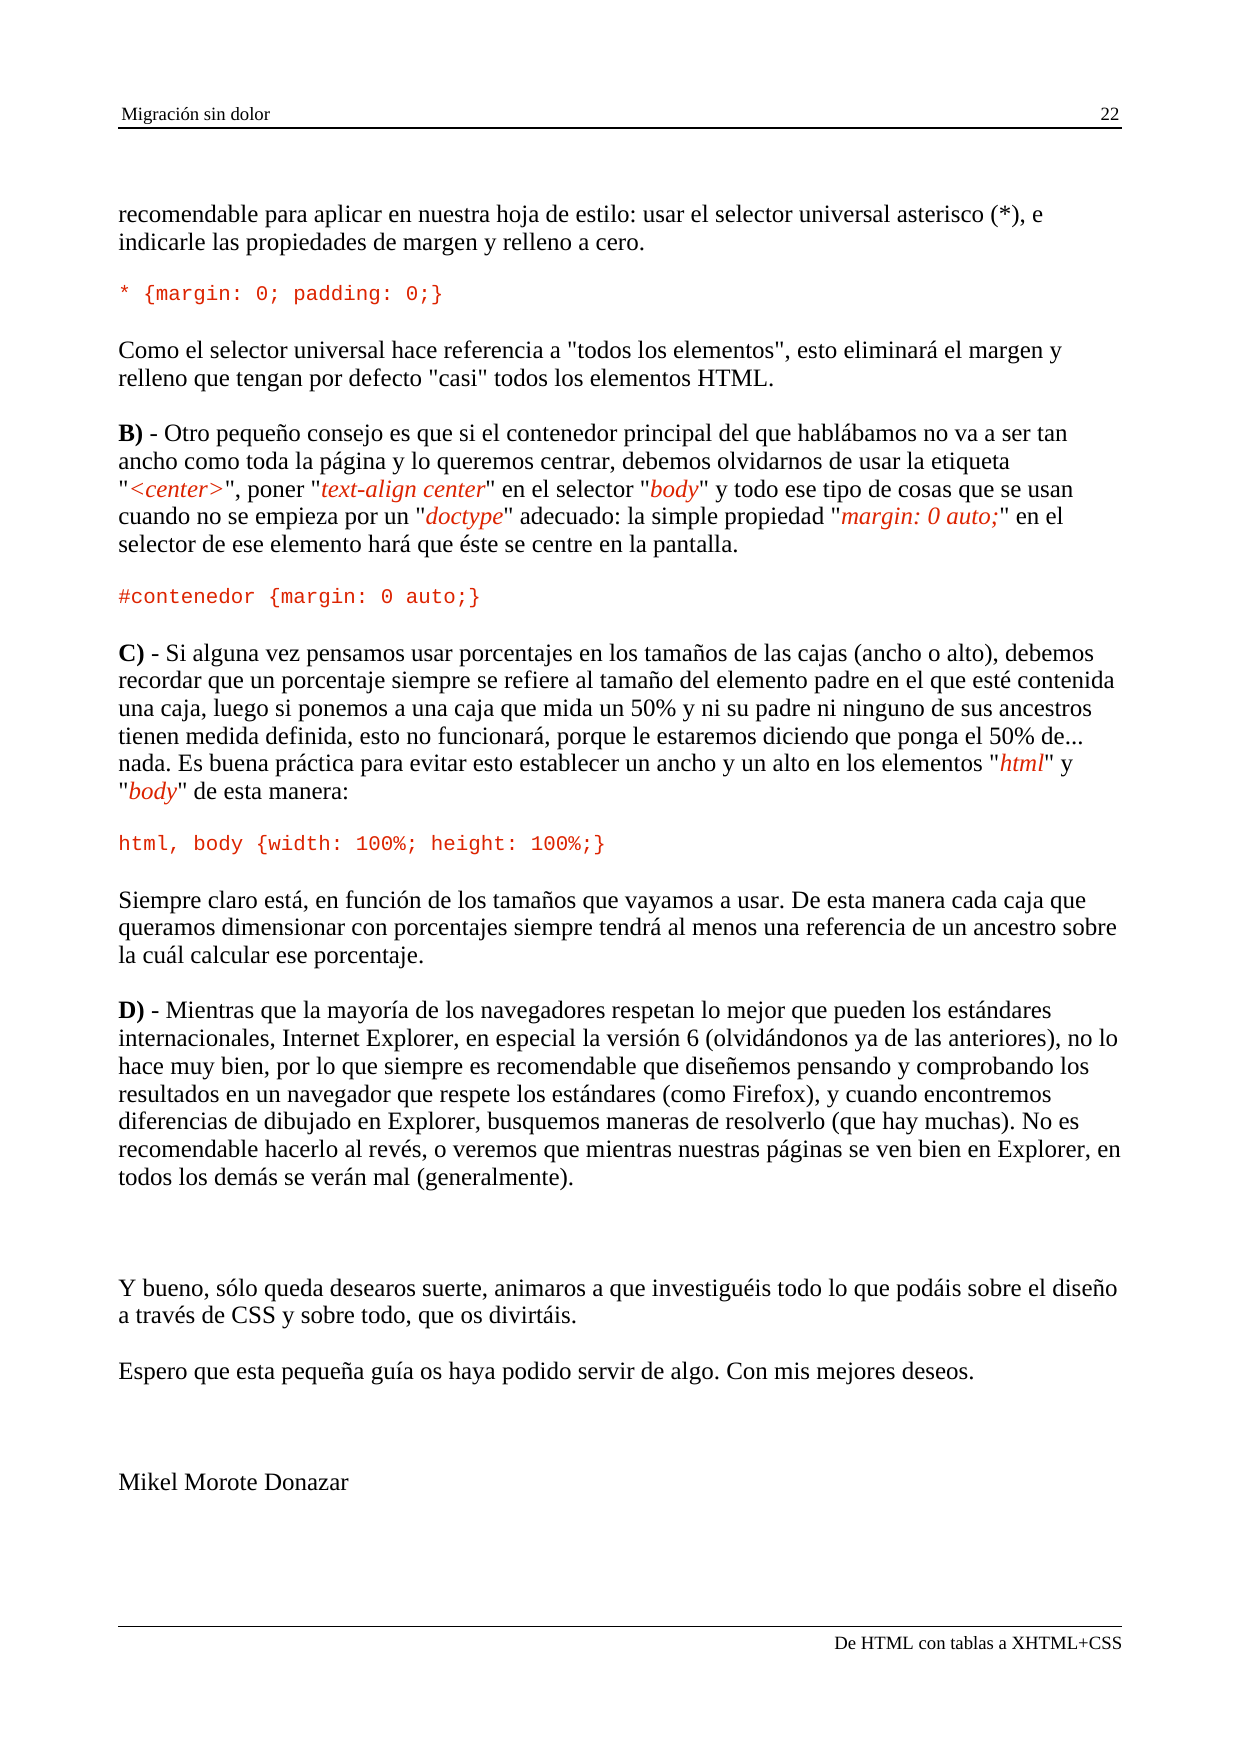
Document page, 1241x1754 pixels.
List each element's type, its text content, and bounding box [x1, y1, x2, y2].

text * {margin: 0; padding: 0;} [118, 283, 1122, 307]
text B) - Otro pequeño consejo es que si el contenedor principal del que hablábamos no va a ser tan ancho como toda la página y lo queremos centrar, debemos olvidarnos de usar la etiqueta "<center>", poner "text-align center" en el selector "body" y todo ese tipo de cosas que se usan cuando no se empieza por un "doctype" adecuado: la simple propiedad "margin: 0 auto;" en el selector de ese elemento hará que éste se centre en la pantalla. [118, 419, 1122, 558]
text Siempre claro está, en función de los tamaños que vayamos a usar. De esta manera cada caja que queramos dimensionar con porcentajes siempre tendrá al menos una referencia de un ancestro sobre la cuál calcular ese porcentaje. [118, 886, 1122, 969]
text Y bueno, sólo queda desearos suerte, animaros a que investiguéis todo lo que podáis sobre el diseño a través de CSS y sobre todo, que os divirtáis. [118, 1274, 1122, 1329]
text Mikel Morote Donazar [118, 1468, 1122, 1495]
text html, body {width: 100%; height: 100%;} [118, 833, 1122, 856]
text D) - Mientras que la mayoría de los navegadores respetan lo mejor que pueden los estándares internacionales, Internet Explorer, en especial la versión 6 (olvidándonos ya de las anteriores), no lo hace muy bien, por lo que siempre es recomendable que diseñemos pensando y comprobando los resultados en un navegador que respete los estándares (como Firefox), y cuando encontremos diferencias de dibujado en Explorer, busquemos maneras de resolverlo (que hay muchas). No es recomendable hacerlo al revés, o veremos que mientras nuestras páginas se ven bien en Explorer, en todos los demás se verán mal (generalmente). [118, 997, 1122, 1191]
text Espero que esta pequeña guía os haya podido servir de algo. Con mis mejores deseos. [118, 1357, 1122, 1384]
text Como el selector universal hace referencia a "todos los elementos", esto eliminará el margen y relleno que tengan por defecto "casi" todos los elementos HTML. [118, 336, 1122, 392]
text C) - Si alguna vez pensamos usar porcentajes en los tamaños de las cajas (ancho o alto), debemos recordar que un porcentaje siempre se refiere al tamaño del elemento padre en el que esté contenida una caja, luego si ponemos a una caja que mida un 50% y ni su padre ni ninguno de sus ancestros tienen medida definida, esto no funcionará, porque le estaremos diciendo que ponga el 50% de... nada. Es buena práctica para evitar esto establecer un ancho y un alto en los elementos "html" y "body" de esta manera: [118, 639, 1122, 805]
text recomendable para aplicar en nuestra hoja de estilo: usar el selector universal asterisco (*), e indicarle las propiedades de margen y relleno a cero. [118, 200, 1122, 255]
text #contenedor {margin: 0 auto;} [118, 586, 1122, 609]
